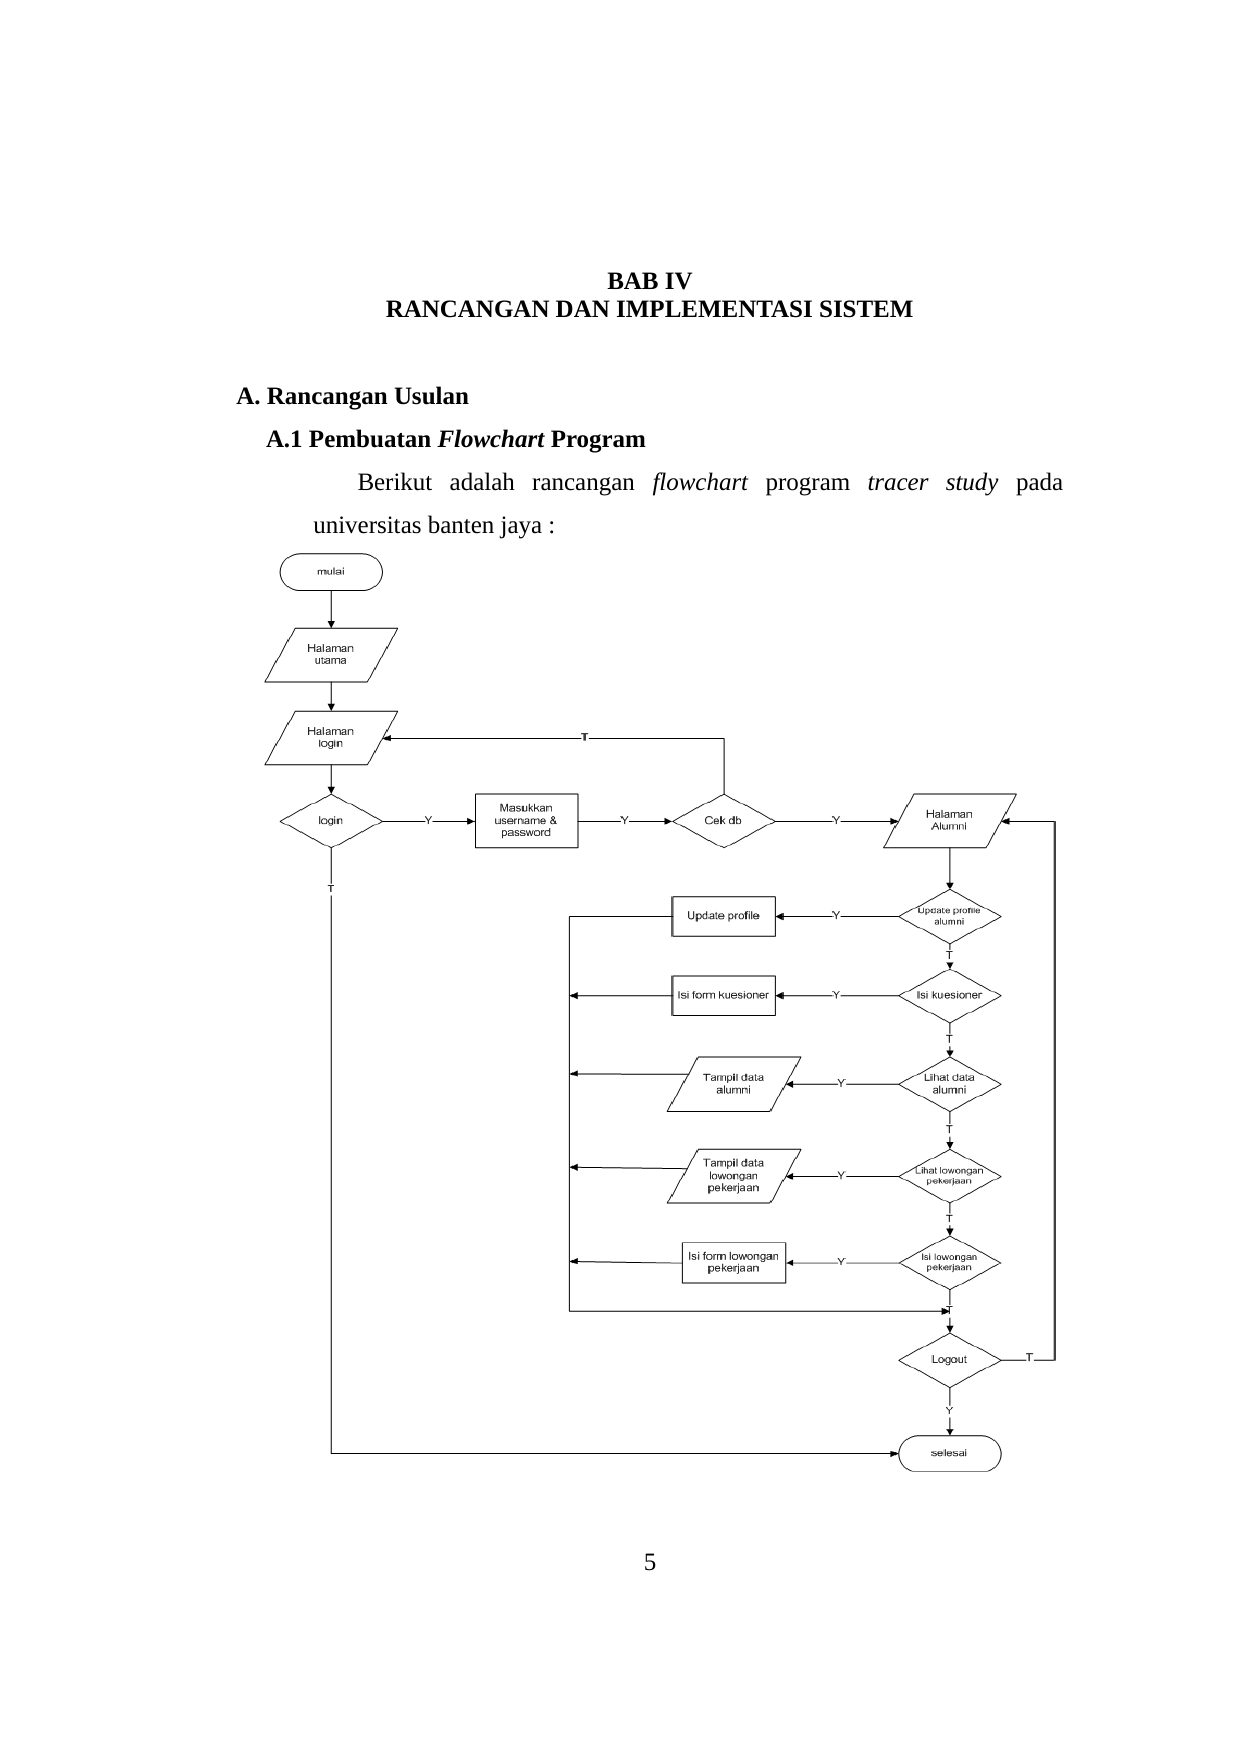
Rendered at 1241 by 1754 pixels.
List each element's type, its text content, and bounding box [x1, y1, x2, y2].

text BAB IV [236, 266, 1063, 294]
text A.1 Pembuatan Flowchart Program [266, 424, 1063, 453]
text Berikut adalah rancangan flowchart program tracer study pada universitas banten jaya : [313, 467, 1063, 539]
text A. Rancangan Usulan [236, 381, 1063, 409]
picture [264, 553, 1056, 1472]
subtitle RANCANGAN DAN IMPLEMENTASI SISTEM [236, 294, 1063, 323]
